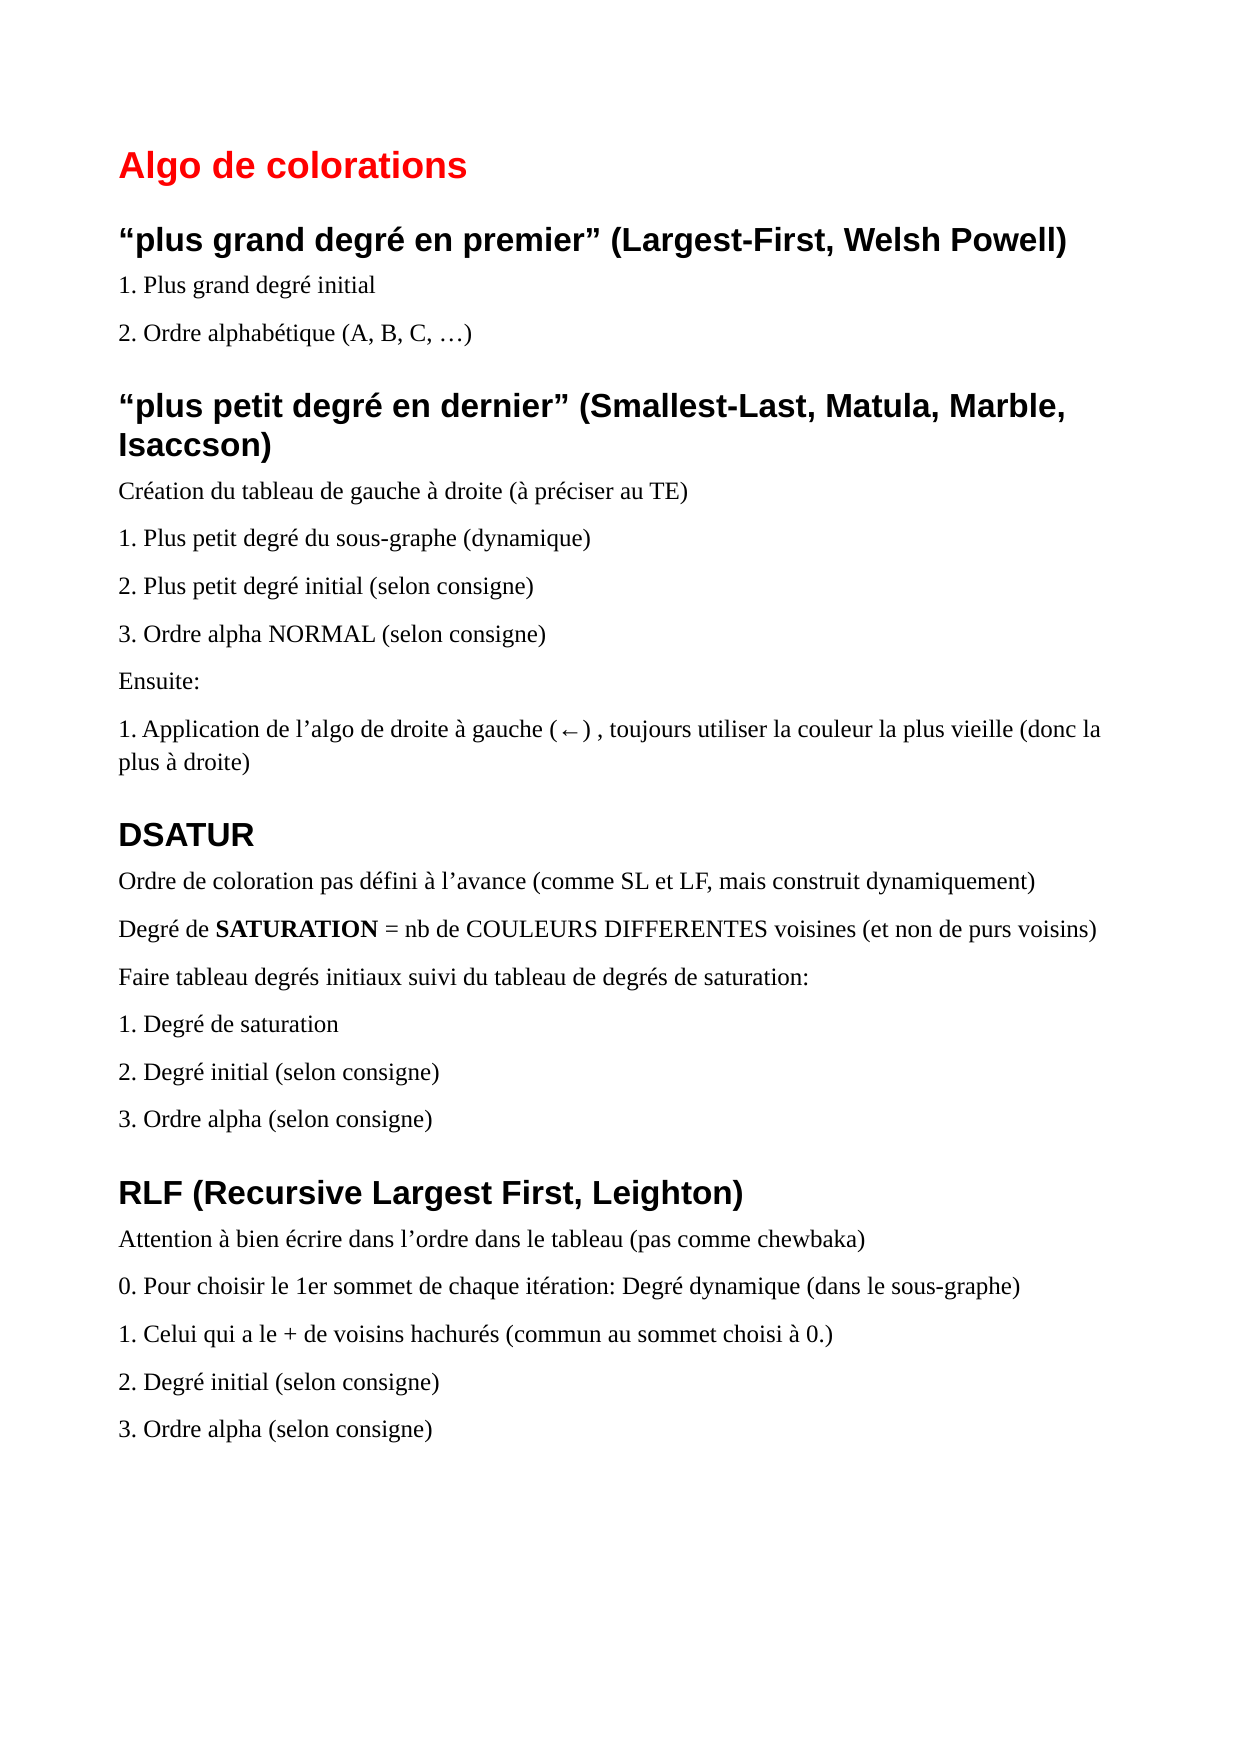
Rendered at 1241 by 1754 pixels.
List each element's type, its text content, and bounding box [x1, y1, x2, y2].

text 2. Degré initial (selon consigne) [118, 1367, 1122, 1395]
text Attention à bien écrire dans l’ordre dans le tableau (pas comme chewbaka) [118, 1224, 1122, 1252]
text Faire tableau degrés initiaux suivi du tableau de degrés de saturation: [118, 962, 1122, 990]
text 1. Degré de saturation [118, 1009, 1122, 1038]
text Degré de SATURATION = nb de COULEURS DIFFERENTES voisines (et non de purs voisins) [118, 914, 1122, 943]
text 2. Ordre alphabétique (A, B, C, …) [118, 318, 1122, 347]
text 1. Celui qui a le + de voisins hachurés (commun au sommet choisi à 0.) [118, 1319, 1122, 1348]
text Création du tableau de gauche à droite (à préciser au TE) [118, 476, 1122, 505]
subtitle RLF (Recursive Largest First, Leighton) [118, 1173, 1122, 1211]
text Ensuite: [118, 666, 1122, 695]
text Ordre de coloration pas défini à l’avance (comme SL et LF, mais construit dynamiquement) [118, 866, 1122, 895]
text 2. Degré initial (selon consigne) [118, 1057, 1122, 1086]
text 0. Pour choisir le 1er sommet de chaque itération: Degré dynamique (dans le sous-graphe) [118, 1271, 1122, 1300]
text 2. Plus petit degré initial (selon consigne) [118, 571, 1122, 600]
text 3. Ordre alpha NORMAL (selon consigne) [118, 619, 1122, 647]
subtitle DSATUR [118, 815, 1122, 854]
subtitle “plus grand degré en premier” (Largest-First, Welsh Powell) [118, 219, 1122, 258]
subtitle Algo de colorations [118, 143, 1122, 186]
subtitle “plus petit degré en dernier” (Smallest-Last, Matula, Marble, Isaccson) [118, 387, 1122, 463]
text 3. Ordre alpha (selon consigne) [118, 1104, 1122, 1133]
text 1. Plus grand degré initial [118, 271, 1122, 299]
text 1. Application de l’algo de droite à gauche (←) , toujours utiliser la couleur la plus vieille (donc la plus à droite) [118, 714, 1122, 776]
text 1. Plus petit degré du sous-graphe (dynamique) [118, 523, 1122, 552]
text 3. Ordre alpha (selon consigne) [118, 1414, 1122, 1443]
